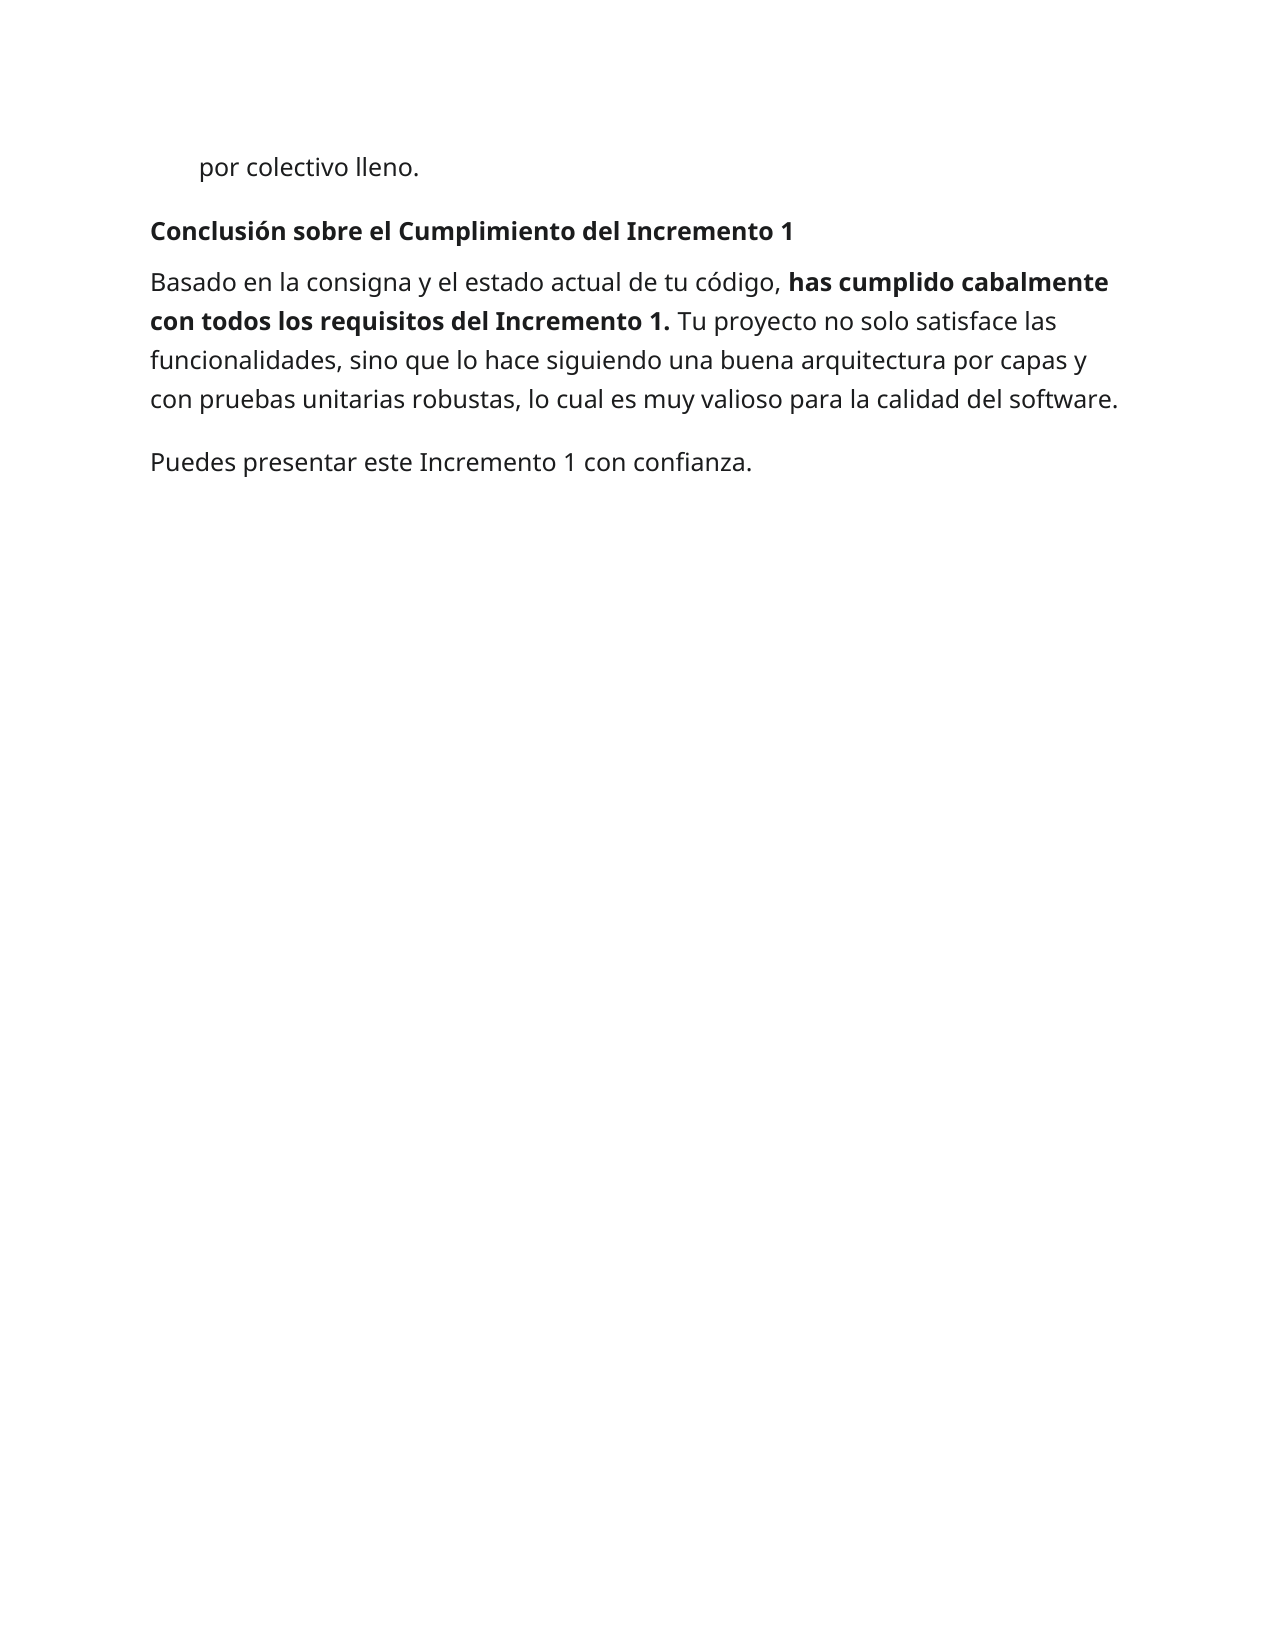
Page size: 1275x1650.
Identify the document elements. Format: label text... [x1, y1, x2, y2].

text Puedes presentar este Incremento 1 con confianza. [150, 445, 1125, 479]
subtitle Conclusión sobre el Cumplimiento del Incremento 1 [150, 214, 1125, 248]
text Basado en la consigna y el estado actual de tu código, has cumplido cabalmente con todos los requisitos del Incremento 1. Tu proyecto no solo satisface las funcionalidades, sino que lo hace siguiendo una buena arquitectura por capas y con pruebas unitarias robustas, lo cual es muy valioso para la calidad del software. [150, 265, 1125, 415]
list por colectivo lleno. [161, 150, 1125, 184]
